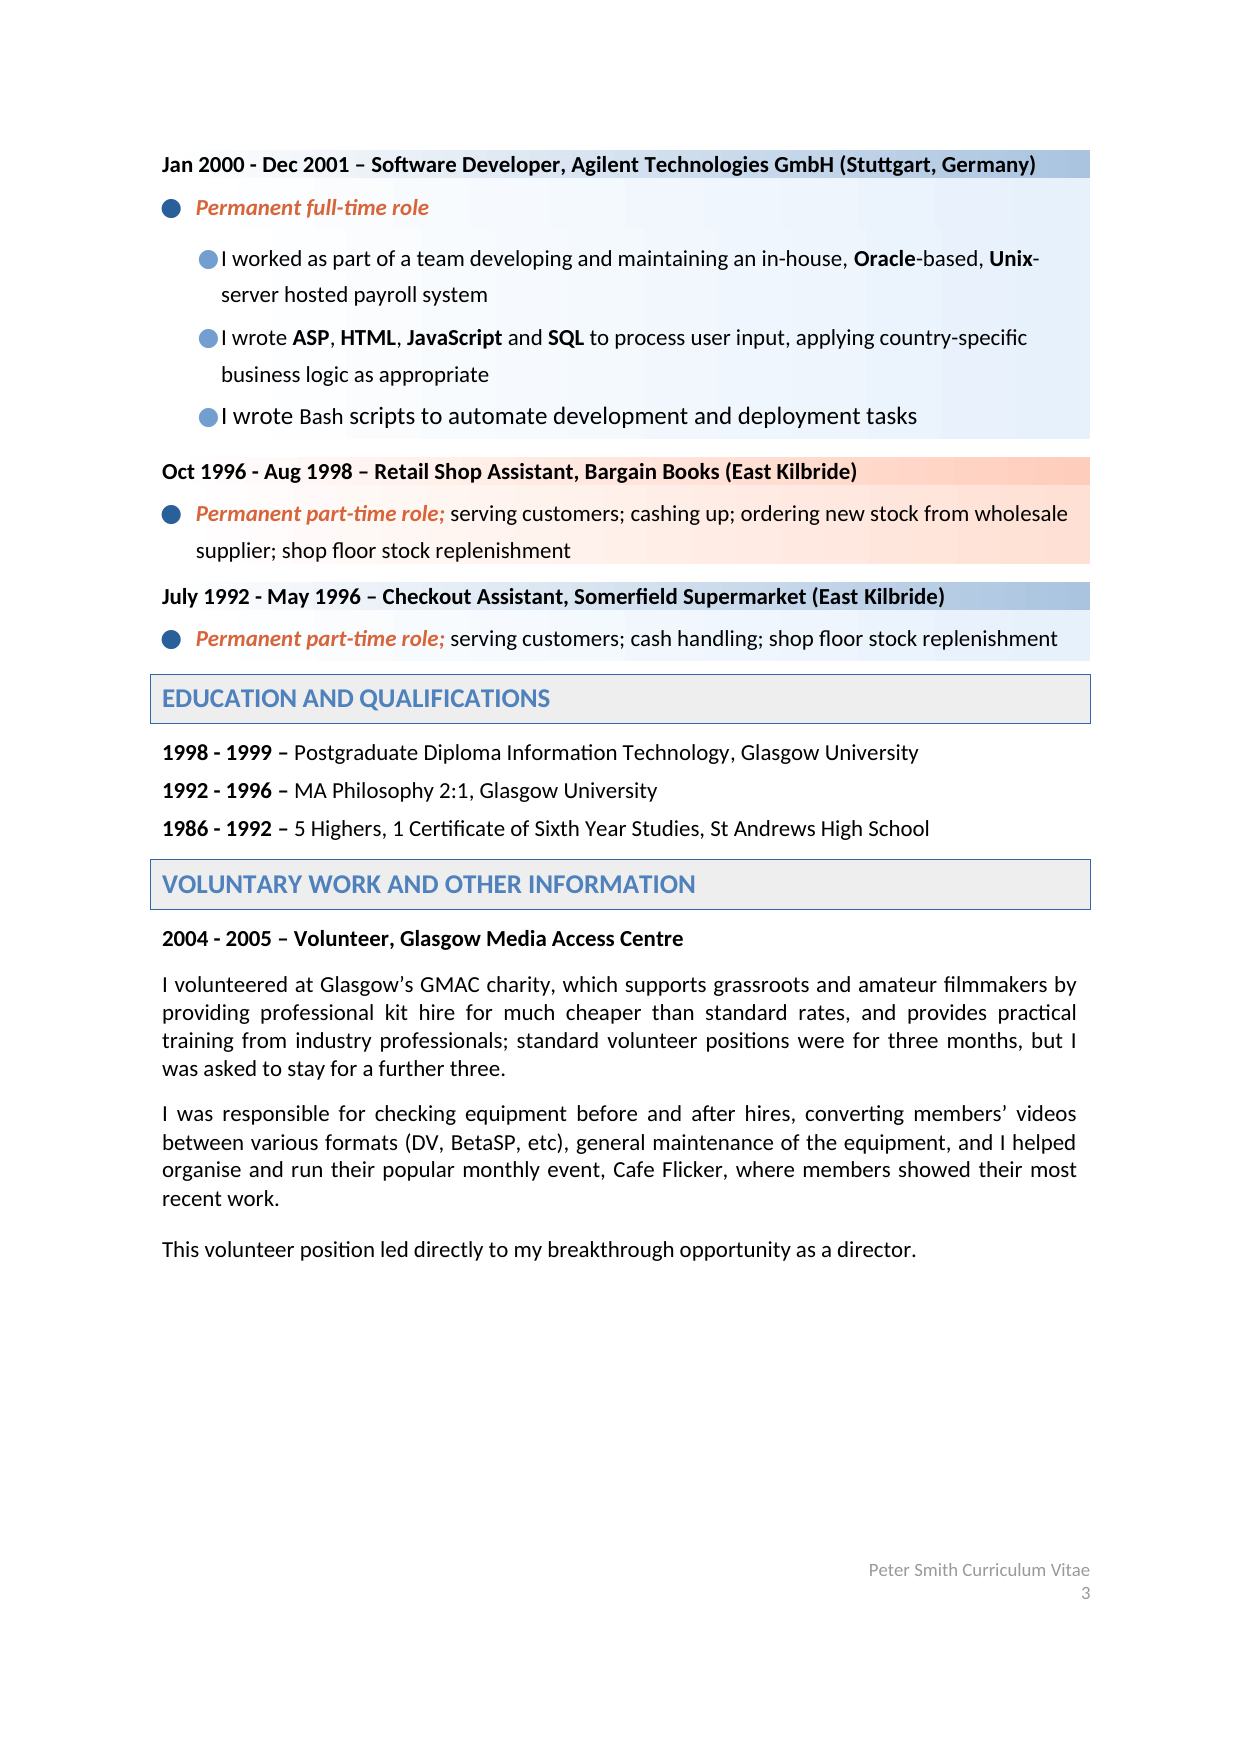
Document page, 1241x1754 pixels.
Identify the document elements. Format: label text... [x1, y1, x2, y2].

list I wrote ASP, HTML, JavaScript and SQL to process user input, applying country-specific business logic as appropriate [197, 308, 1090, 388]
text I was responsible for checking equipment before and after hires, converting members’ videos between various formats (DV, BetaSP, etc), general maintenance of the equipment, and I helped organise and run their popular monthly event, Cafe Flicker, where members showed their most recent work. [162, 1099, 1078, 1212]
text This volunteer position led directly to my breakthrough opportunity as a director. [162, 1235, 1078, 1263]
list Permanent part-time role; serving customers; cashing up; ordering new stock from wholesale supplier; shop floor stock replenishment [160, 485, 1090, 564]
text I volunteered at Glasgow’s GMAC charity, which supports grassroots and amateur filmmakers by providing professional kit hire for much cheaper than standard rates, and provides practical training from industry professionals; standard volunteer positions were for three months, but I was asked to stay for a further three. [162, 970, 1078, 1082]
text 1992 - 1996 – MA Philosophy 2:1, Glasgow University [162, 776, 1090, 804]
list Permanent full-time role [160, 178, 1090, 229]
text 2004 - 2005 – Volunteer, Glasgow Media Access Centre [162, 924, 1090, 952]
text 1998 - 1999 – Postgraduate Diploma Information Technology, Glasgow Unive­rsity [162, 738, 1090, 766]
subtitle VOLUNTARY WORK AND OTHER INFORMATION [162, 867, 1090, 900]
text 1986 - 1992 – 5 Highers, 1 Certificate of Sixth Year Studies, St Andrews High School [162, 814, 1090, 843]
text Jan 2000 - Dec 2001 – Software Developer, Agilent Technologies GmbH (Stuttgart, Germany) [162, 150, 1090, 178]
text July 1992 - May 1996 – Checkout Assistant, Somerfield Supermarket (East Kilbride) [162, 582, 1090, 610]
text Oct 1996 - Aug 1998 – Retail Shop Assistant, Bargain Books (East Kilbride) [162, 457, 1090, 485]
subtitle EDUCATION AND QUALIFICATIONS [162, 682, 1090, 715]
list Permanent part-time role; serving customers; cash handling; shop floor stock replenishment [160, 610, 1090, 661]
list I worked as part of a team developing and maintaining an in-house, Oracle-based, Unix-server hosted payroll system [197, 229, 1090, 308]
list I wrote Bash scripts to automate development and deployment tasks [197, 388, 1090, 439]
